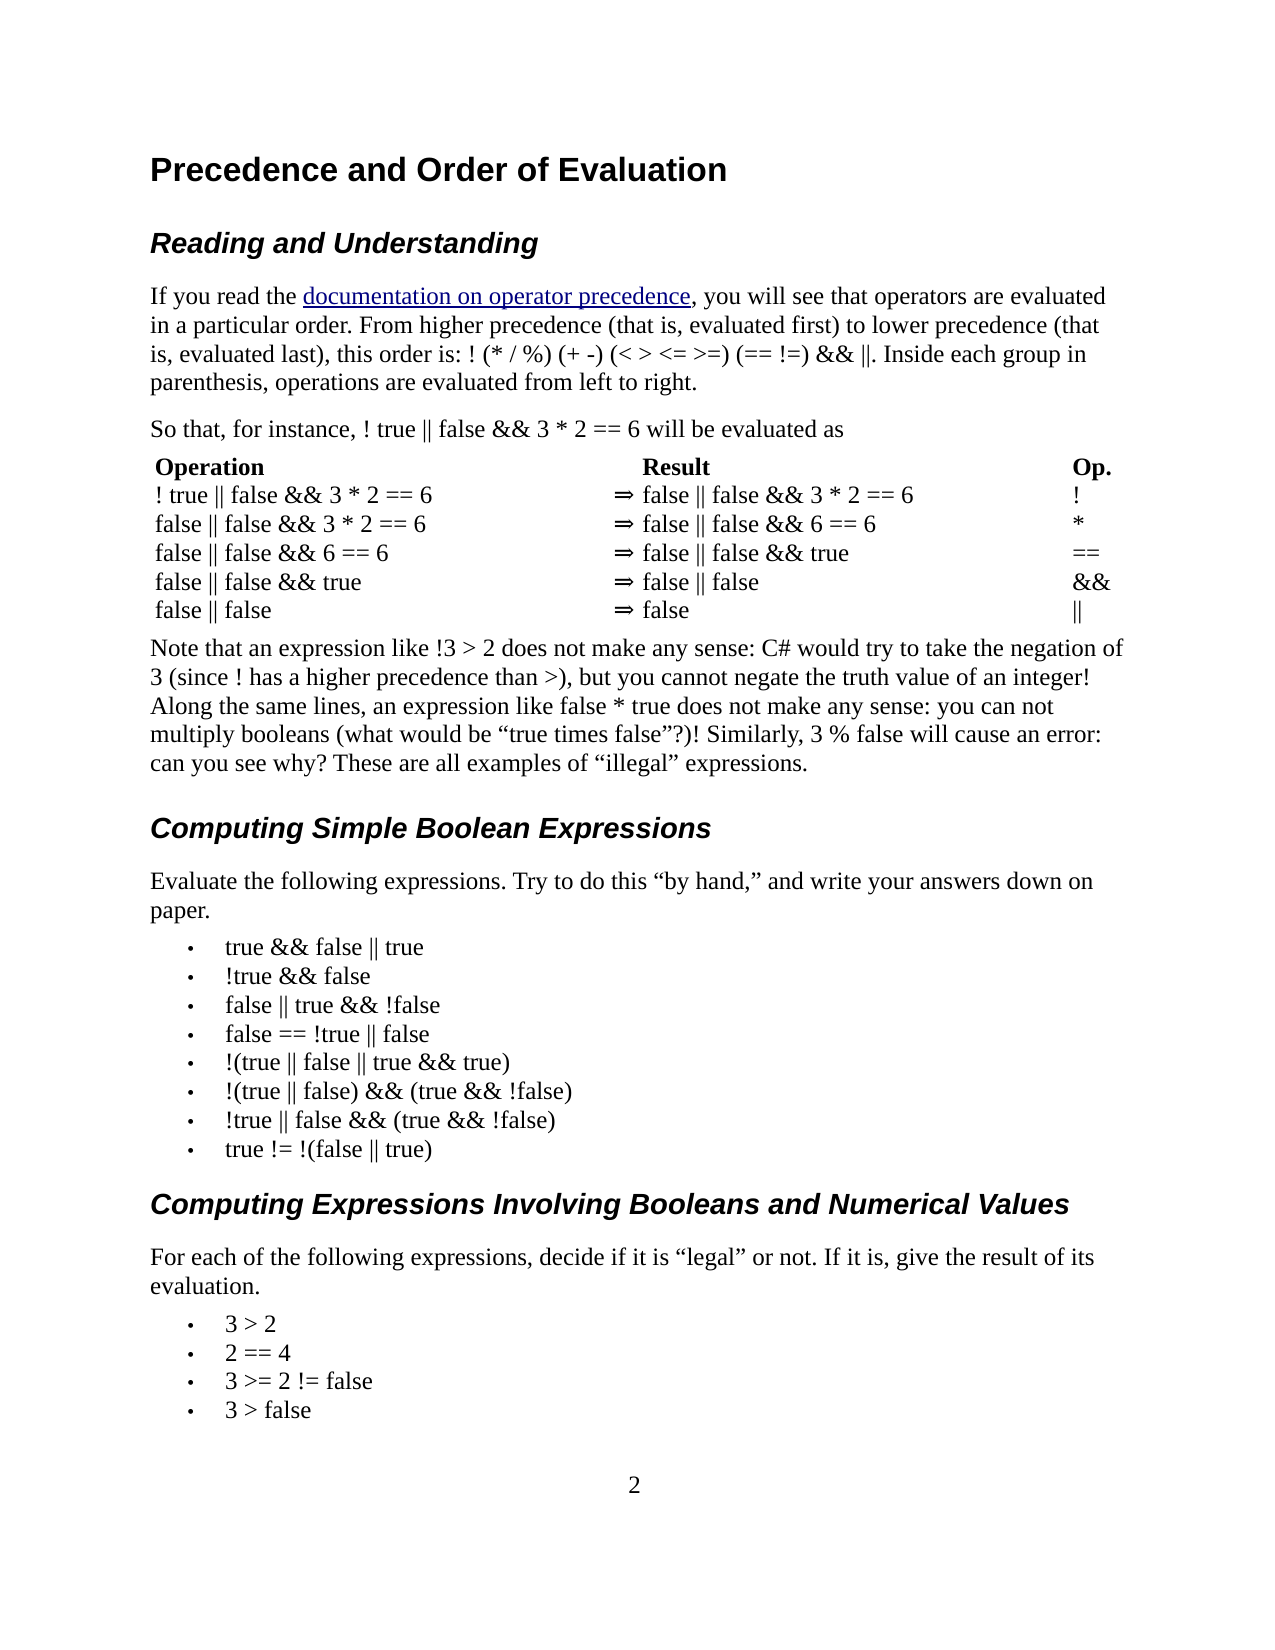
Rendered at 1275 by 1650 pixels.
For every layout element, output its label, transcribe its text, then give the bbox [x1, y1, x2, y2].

text Evaluate the following expressions. Try to do this “by hand,” and write your answers down on paper. [150, 866, 1125, 923]
table_cell * [1068, 509, 1125, 538]
table_cell false || false && 3 * 2 == 6 [638, 481, 1068, 509]
list true && false || true [187, 932, 1125, 961]
subtitle Computing Simple Boolean Expressions [150, 811, 1125, 844]
table_cell && [1068, 567, 1125, 596]
list false == !true || false [187, 1019, 1125, 1047]
table_header Op. [1068, 452, 1125, 481]
table_cell == [1068, 538, 1125, 567]
table_cell ⇒ [609, 567, 637, 596]
text If you read the documentation on operator precedence, you will see that operators are evaluated in a particular order. From higher precedence (that is, evaluated first) to lower precedence (that is, evaluated last), this order is: ! (* / %) (+ -) (< > <= >=) (== !=) && ||. Inside each group in parenthesis, operations are evaluated from left to right. [150, 281, 1125, 396]
text So that, for instance, ! true || false && 3 * 2 == 6 will be evaluated as [150, 414, 1125, 443]
list false || true && !false [187, 990, 1125, 1019]
text Note that an expression like !3 > 2 does not make any sense: C# would try to take the negation of 3 (since ! has a higher precedence than >), but you cannot negate the truth value of an integer! Along the same lines, an expression like false * true does not make any sense: you can not multiply booleans (what would be “true times false”?)! Similarly, 3 % false will cause an error: can you see why? These are all examples of “illegal” expressions. [150, 633, 1125, 777]
list true != !(false || true) [187, 1134, 1125, 1162]
table_cell ⇒ [609, 481, 637, 509]
list !(true || false) && (true && !false) [187, 1076, 1125, 1105]
list !true || false && (true && !false) [187, 1105, 1125, 1134]
table_cell ! [1068, 481, 1125, 509]
list 2 == 4 [187, 1338, 1125, 1366]
table_cell false || false && 6 == 6 [150, 538, 609, 567]
list !true && false [187, 961, 1125, 990]
table_cell ⇒ [609, 538, 637, 567]
list 3 > 2 [187, 1309, 1125, 1338]
table_cell false || false && 6 == 6 [638, 509, 1068, 538]
table_cell || [1068, 596, 1125, 624]
subtitle Reading and Understanding [150, 226, 1125, 260]
list !(true || false || true && true) [187, 1047, 1125, 1076]
table_cell ⇒ [609, 509, 637, 538]
table_cell false || false && true [150, 567, 609, 596]
list 3 > false [187, 1395, 1125, 1424]
subtitle Computing Expressions Involving Booleans and Numerical Values [150, 1187, 1125, 1221]
table_header [609, 452, 637, 481]
subtitle Precedence and Order of Evaluation [150, 150, 1125, 189]
table_cell false [638, 596, 1068, 624]
table_cell ⇒ [609, 596, 637, 624]
table_cell false || false [638, 567, 1068, 596]
table_cell false || false && 3 * 2 == 6 [150, 509, 609, 538]
table_header Operation [150, 452, 609, 481]
table_header Result [638, 452, 1068, 481]
table_cell false || false [150, 596, 609, 624]
list 3 >= 2 != false [187, 1366, 1125, 1395]
table_cell ! true || false && 3 * 2 == 6 [150, 481, 609, 509]
table_cell false || false && true [638, 538, 1068, 567]
text For each of the following expressions, decide if it is “legal” or not. If it is, give the result of its evaluation. [150, 1242, 1125, 1300]
